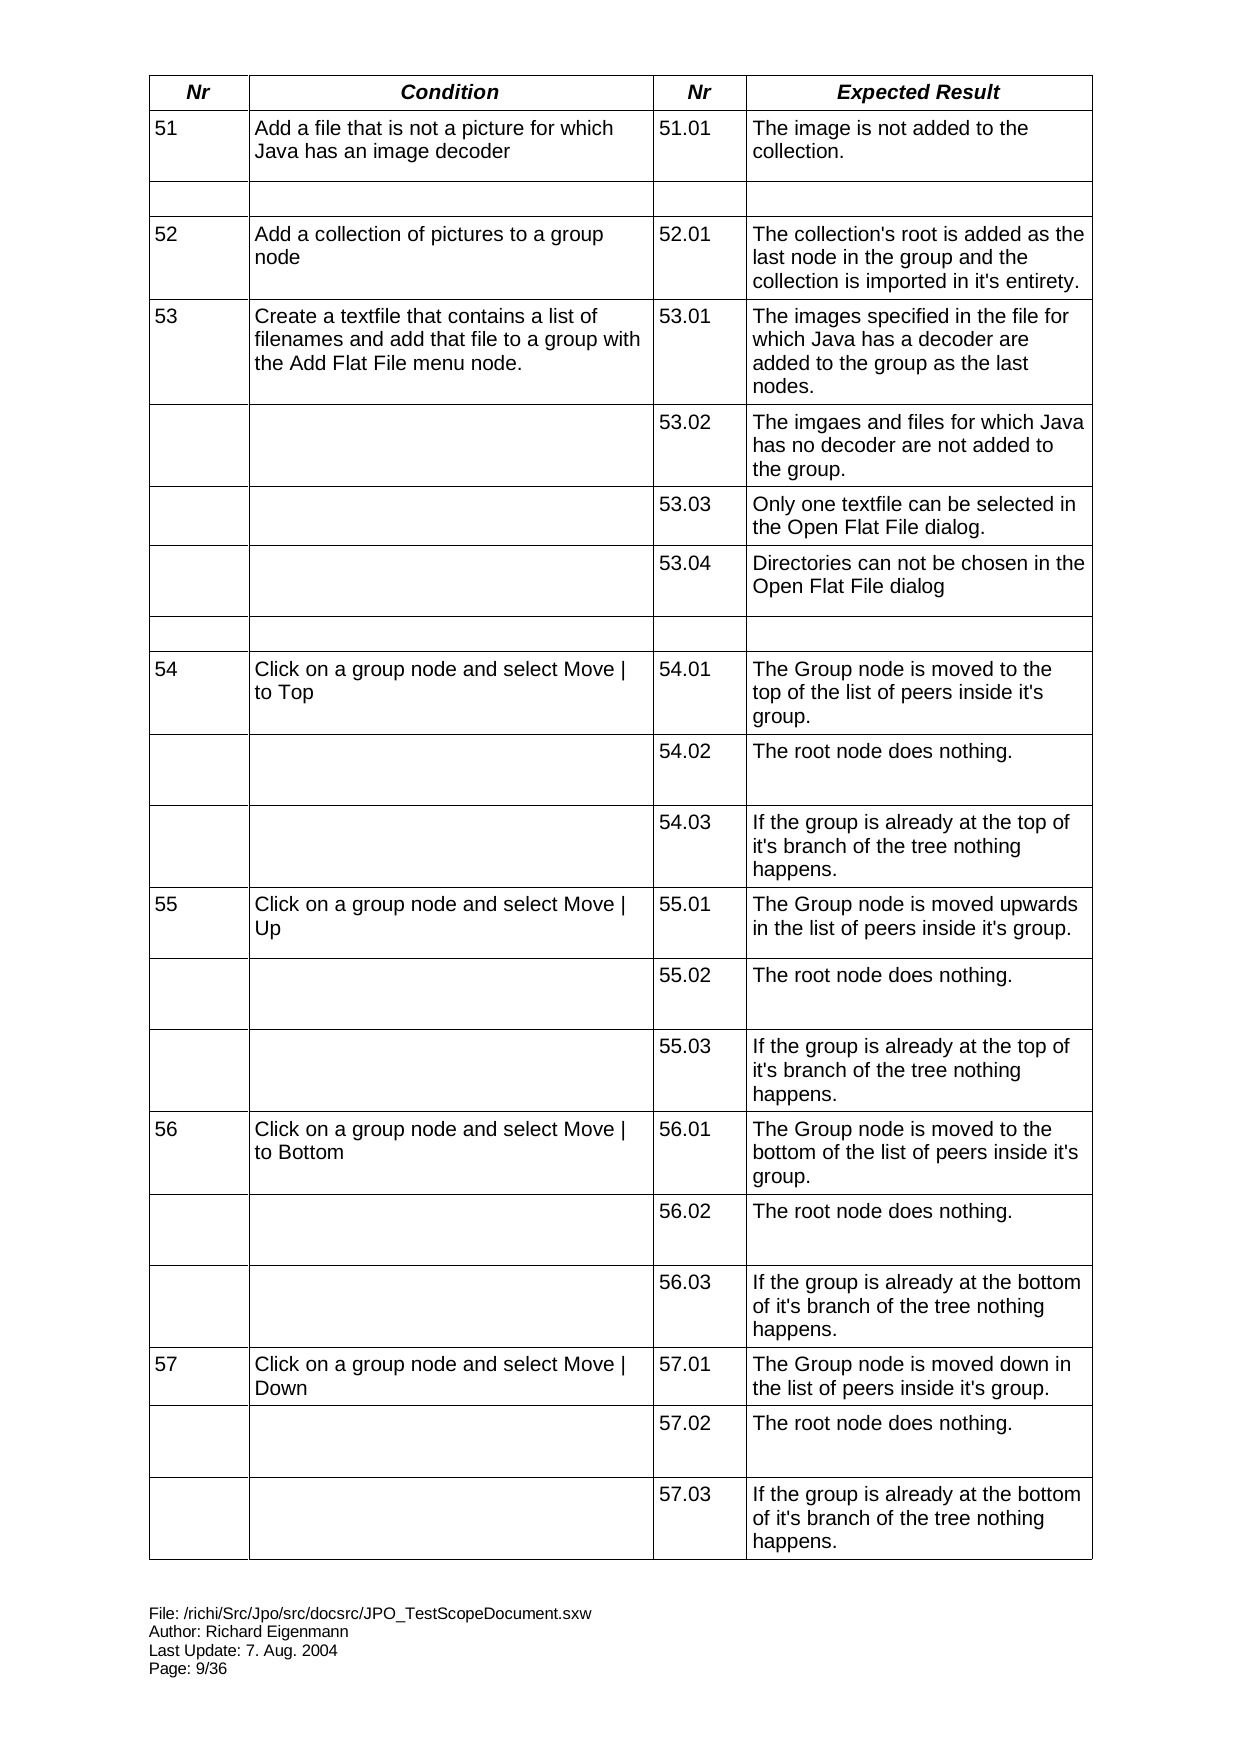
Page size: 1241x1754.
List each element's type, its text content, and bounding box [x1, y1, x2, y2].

table_cell [150, 735, 248, 805]
table_cell [150, 1030, 248, 1111]
table_cell [250, 487, 653, 545]
table_cell 53.04 [654, 546, 746, 616]
table_cell The root node does nothing. [747, 1406, 1092, 1477]
table_cell [250, 1478, 653, 1559]
table_cell If the group is already at the bottom of it's branch of the tree nothing happens. [747, 1266, 1092, 1347]
table_cell The Group node is moved down in the list of peers inside it's group. [747, 1348, 1092, 1405]
table_cell [250, 1195, 653, 1265]
table_cell 56.02 [654, 1195, 746, 1265]
table_cell [250, 735, 653, 805]
table_cell 54.02 [654, 735, 746, 805]
table_cell 53 [150, 300, 248, 404]
table_cell [250, 959, 653, 1029]
table_cell 55 [150, 888, 248, 958]
table_cell Add a file that is not a picture for which Java has an image decoder [250, 111, 653, 181]
table_cell 53.02 [654, 405, 746, 486]
table_cell [747, 182, 1092, 216]
table_cell 54.03 [654, 806, 746, 887]
table_cell [250, 806, 653, 887]
table_cell Create a textfile that contains a list of filenames and add that file to a group with the Add Flat File menu node. [250, 300, 653, 404]
table_cell The imgaes and files for which Java has no decoder are not added to the group. [747, 405, 1092, 486]
table_cell [654, 182, 746, 216]
table_cell The Group node is moved upwards in the list of peers inside it's group. [747, 888, 1092, 958]
table_cell [150, 959, 248, 1029]
table_cell 56 [150, 1112, 248, 1194]
table_cell The collection's root is added as the last node in the group and the collection is imported in it's entirety. [747, 217, 1092, 299]
table_cell 55.02 [654, 959, 746, 1029]
table_cell 56.01 [654, 1112, 746, 1194]
table_cell Click on a group node and select Move | Down [250, 1348, 653, 1405]
table_cell 55.03 [654, 1030, 746, 1111]
table_cell 53.01 [654, 300, 746, 404]
table_cell 57.03 [654, 1478, 746, 1559]
table_cell Directories can not be chosen in the Open Flat File dialog [747, 546, 1092, 616]
table_cell 52 [150, 217, 248, 299]
table_cell [150, 1266, 248, 1347]
table_cell If the group is already at the top of it's branch of the tree nothing happens. [747, 1030, 1092, 1111]
table_cell The root node does nothing. [747, 1195, 1092, 1265]
table_cell 54 [150, 652, 248, 734]
table_cell The Group node is moved to the bottom of the list of peers inside it's group. [747, 1112, 1092, 1194]
table_cell [747, 617, 1092, 651]
table_cell [250, 405, 653, 486]
table_cell [150, 1406, 248, 1477]
table_cell The root node does nothing. [747, 959, 1092, 1029]
table_cell If the group is already at the bottom of it's branch of the tree nothing happens. [747, 1478, 1092, 1559]
table_cell 51 [150, 111, 248, 181]
table_cell [654, 617, 746, 651]
table_cell [150, 487, 248, 545]
table_header Condition [250, 76, 653, 110]
table_cell The image is not added to the collection. [747, 111, 1092, 181]
table_cell [150, 1195, 248, 1265]
table_cell 51.01 [654, 111, 746, 181]
table_cell Click on a group node and select Move | to Bottom [250, 1112, 653, 1194]
table_cell [150, 806, 248, 887]
table_cell The root node does nothing. [747, 735, 1092, 805]
table_cell [250, 1266, 653, 1347]
table_cell Click on a group node and select Move | Up [250, 888, 653, 958]
table_cell 52.01 [654, 217, 746, 299]
table_cell Only one textfile can be selected in the Open Flat File dialog. [747, 487, 1092, 545]
table_header Nr [150, 76, 248, 110]
table_cell [250, 617, 653, 651]
table_cell [250, 1406, 653, 1477]
table_cell [150, 182, 248, 216]
table_cell 53.03 [654, 487, 746, 545]
table_cell Add a collection of pictures to a group node [250, 217, 653, 299]
table_cell 57 [150, 1348, 248, 1405]
table_cell [150, 546, 248, 616]
table_cell 57.02 [654, 1406, 746, 1477]
table_cell The Group node is moved to the top of the list of peers inside it's group. [747, 652, 1092, 734]
table_cell [150, 1478, 248, 1559]
table_cell 57.01 [654, 1348, 746, 1405]
table_cell If the group is already at the top of it's branch of the tree nothing happens. [747, 806, 1092, 887]
table_header Nr [654, 76, 746, 110]
table_cell 55.01 [654, 888, 746, 958]
table_cell The images specified in the file for which Java has a decoder are added to the group as the last nodes. [747, 300, 1092, 404]
table_header Expected Result [747, 76, 1092, 110]
table_cell [250, 182, 653, 216]
table_cell 56.03 [654, 1266, 746, 1347]
table_cell Click on a group node and select Move | to Top [250, 652, 653, 734]
table_cell [250, 1030, 653, 1111]
table_cell [150, 405, 248, 486]
table_cell 54.01 [654, 652, 746, 734]
table_cell [250, 546, 653, 616]
table_cell [150, 617, 248, 651]
